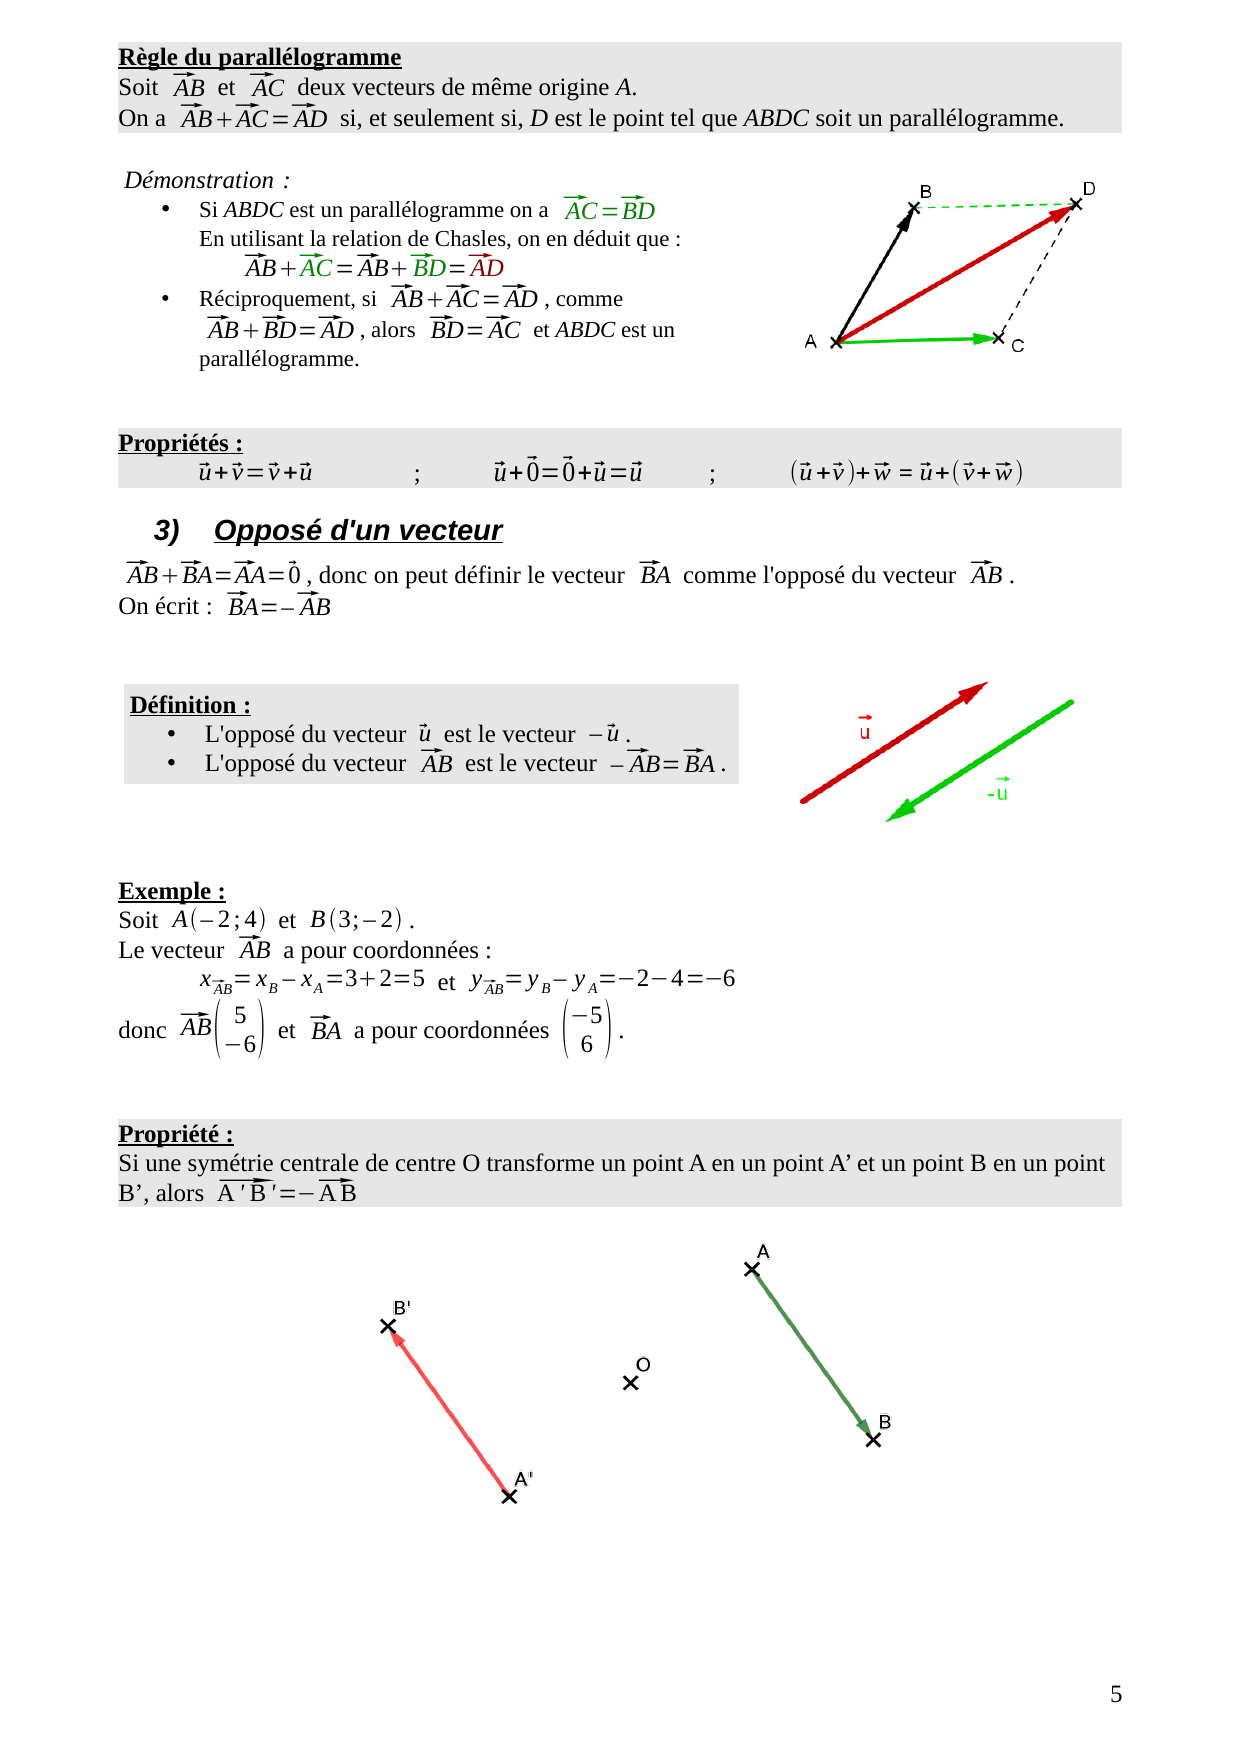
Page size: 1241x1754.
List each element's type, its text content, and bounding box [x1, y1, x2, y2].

subtitle Opposé d'un vecteur [153, 513, 1122, 546]
text Propriétés : [118, 428, 1122, 457]
text donc et a pour coordonnées . [118, 998, 1122, 1062]
table_header Démonstration : Si ABDC est un parallélogramme on a En utilisant la relation de Chasles, on en déduit que : Réciproquement, si , comme , alors et ABDC est un parallélogramme. [118, 160, 787, 399]
text Le vecteur a pour coordonnées : [118, 934, 1122, 965]
text Règle du parallélogramme [118, 42, 1122, 71]
text Propriété : [118, 1119, 1122, 1148]
text , donc on peut définir le vecteur comme l'opposé du vecteur . [118, 559, 1122, 590]
table_header [745, 650, 1123, 876]
table_header [787, 160, 1123, 399]
picture [338, 1236, 902, 1528]
text On a si, et seulement si, D est le point tel que ABDC soit un parallélogramme. [118, 102, 1122, 133]
table_header [118, 650, 744, 876]
text ; ; = [118, 457, 1122, 488]
text Soit et deux vecteurs de même origine A. [118, 71, 1122, 102]
table_header Définition : L'opposé du vecteur est le vecteur . L'opposé du vecteur est le vecteur . [124, 684, 739, 784]
text et [118, 965, 1122, 998]
text Soit et . [118, 905, 1122, 934]
text Exemple : [118, 876, 1122, 905]
text On écrit : [118, 590, 1122, 621]
text Si une symétrie centrale de centre O transforme un point A en un point A’ et un point B en un point B’, alors [118, 1148, 1122, 1207]
